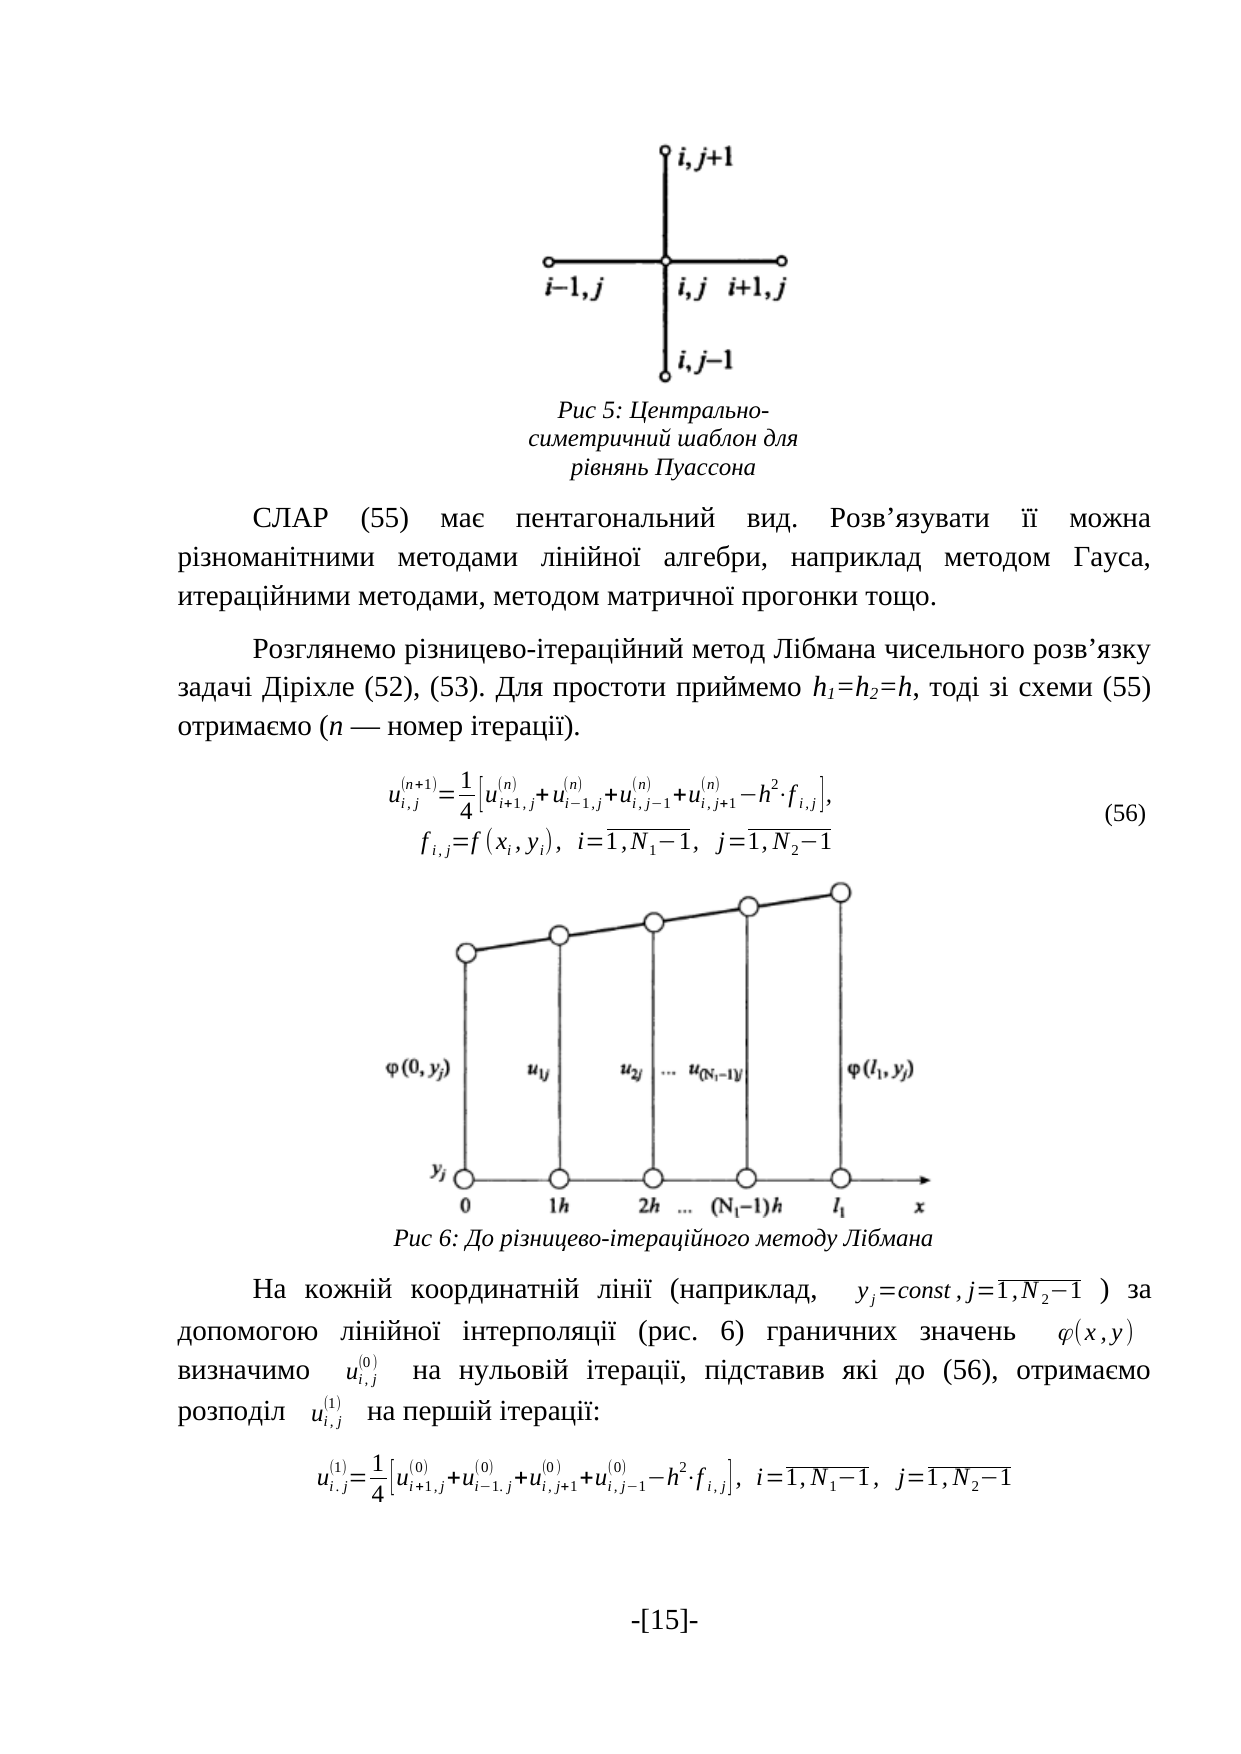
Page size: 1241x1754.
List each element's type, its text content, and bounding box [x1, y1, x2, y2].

picture [375, 877, 954, 1218]
table_header (56) [1043, 761, 1152, 864]
text Рис 6: До різницево-ітераційного методу Лібмана [375, 1218, 953, 1252]
text Рис 5: Центрально-симетричний шаблон для рівнянь Пуассона [516, 395, 813, 481]
table_header [177, 761, 1043, 864]
text На кожній координатній лінії (наприклад, ) за допомогою лінійної інтерполяції (рис. 6) граничних значень визначимо на нульовій ітерації, підставив які до (56), отримаємо розподіл на першій ітерації: [177, 1271, 1152, 1430]
picture [516, 130, 813, 395]
text СЛАР (55) має пентагональний вид. Розв’язувати її можна різноманітними методами лінійної алгебри, наприклад методом Гауса, итераційними методами, методом матричної прогонки тощо. [177, 501, 1152, 611]
text Розглянемо різницево-ітераційний метод Лібмана чисельного розв’язку задачі Діріхле (52), (53). Для простоти приймемо h1=h2=h, тоді зі схеми (55) отримаємо (n — номер ітерації). [177, 631, 1152, 741]
